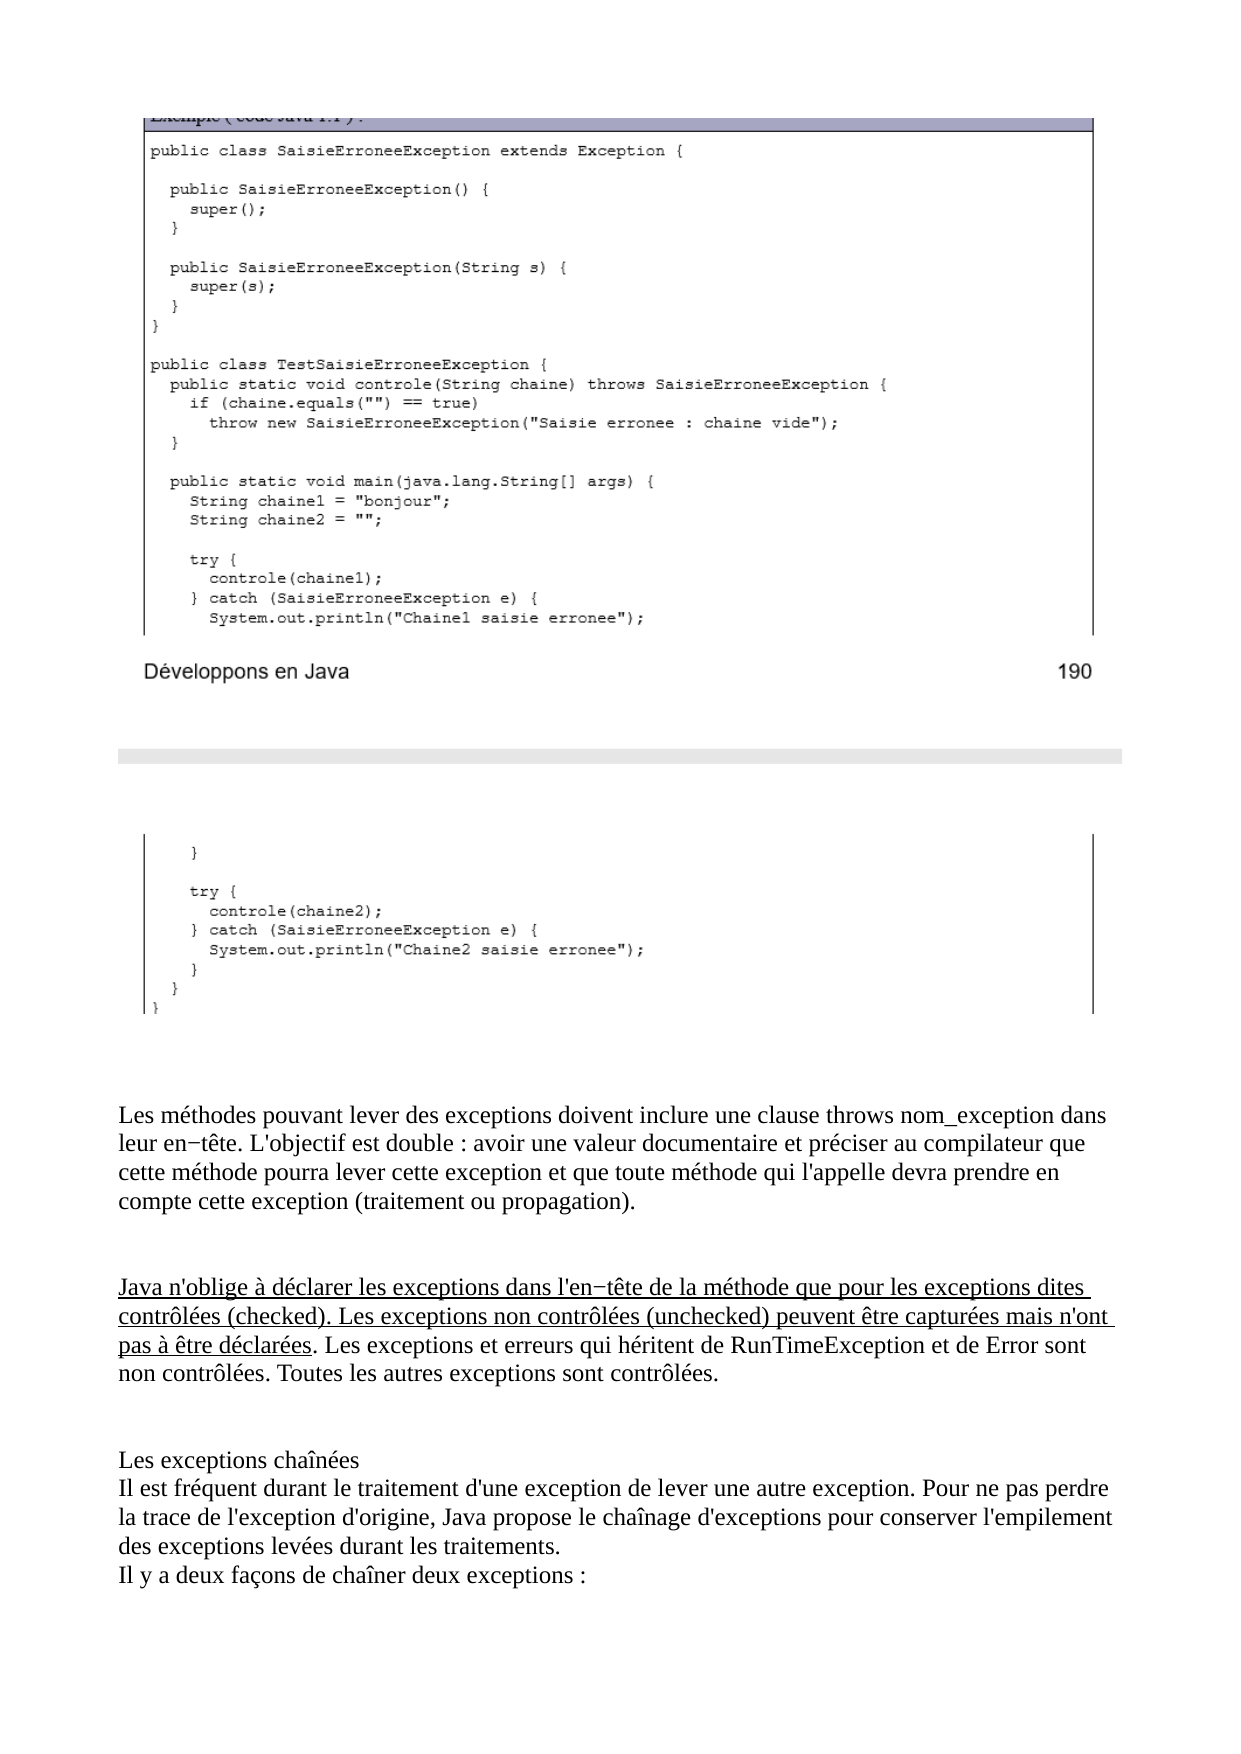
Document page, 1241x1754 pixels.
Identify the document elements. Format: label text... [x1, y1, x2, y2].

text Il est fréquent durant le traitement d'une exception de lever une autre exception. Pour ne pas perdre la trace de l'exception d'origine, Java propose le chaînage d'exceptions pour conserver l'empilement des exceptions levées durant les traitements. [118, 1473, 1122, 1560]
picture [118, 118, 1123, 1014]
text Les exceptions chaînées [118, 1445, 1122, 1473]
text Il y a deux façons de chaîner deux exceptions : [118, 1560, 1122, 1588]
text Les méthodes pouvant lever des exceptions doivent inclure une clause throws nom_exception dans leur en−tête. L'objectif est double : avoir une valeur documentaire et préciser au compilateur que cette méthode pourra lever cette exception et que toute méthode qui l'appelle devra prendre en compte cette exception (traitement ou propagation). [118, 1100, 1122, 1215]
text Java n'oblige à déclarer les exceptions dans l'en−tête de la méthode que pour les exceptions dites contrôlées (checked). Les exceptions non contrôlées (unchecked) peuvent être capturées mais n'ont pas à être déclarées. Les exceptions et erreurs qui héritent de RunTimeException et de Error sont non contrôlées. Toutes les autres exceptions sont contrôlées. [118, 1272, 1122, 1387]
